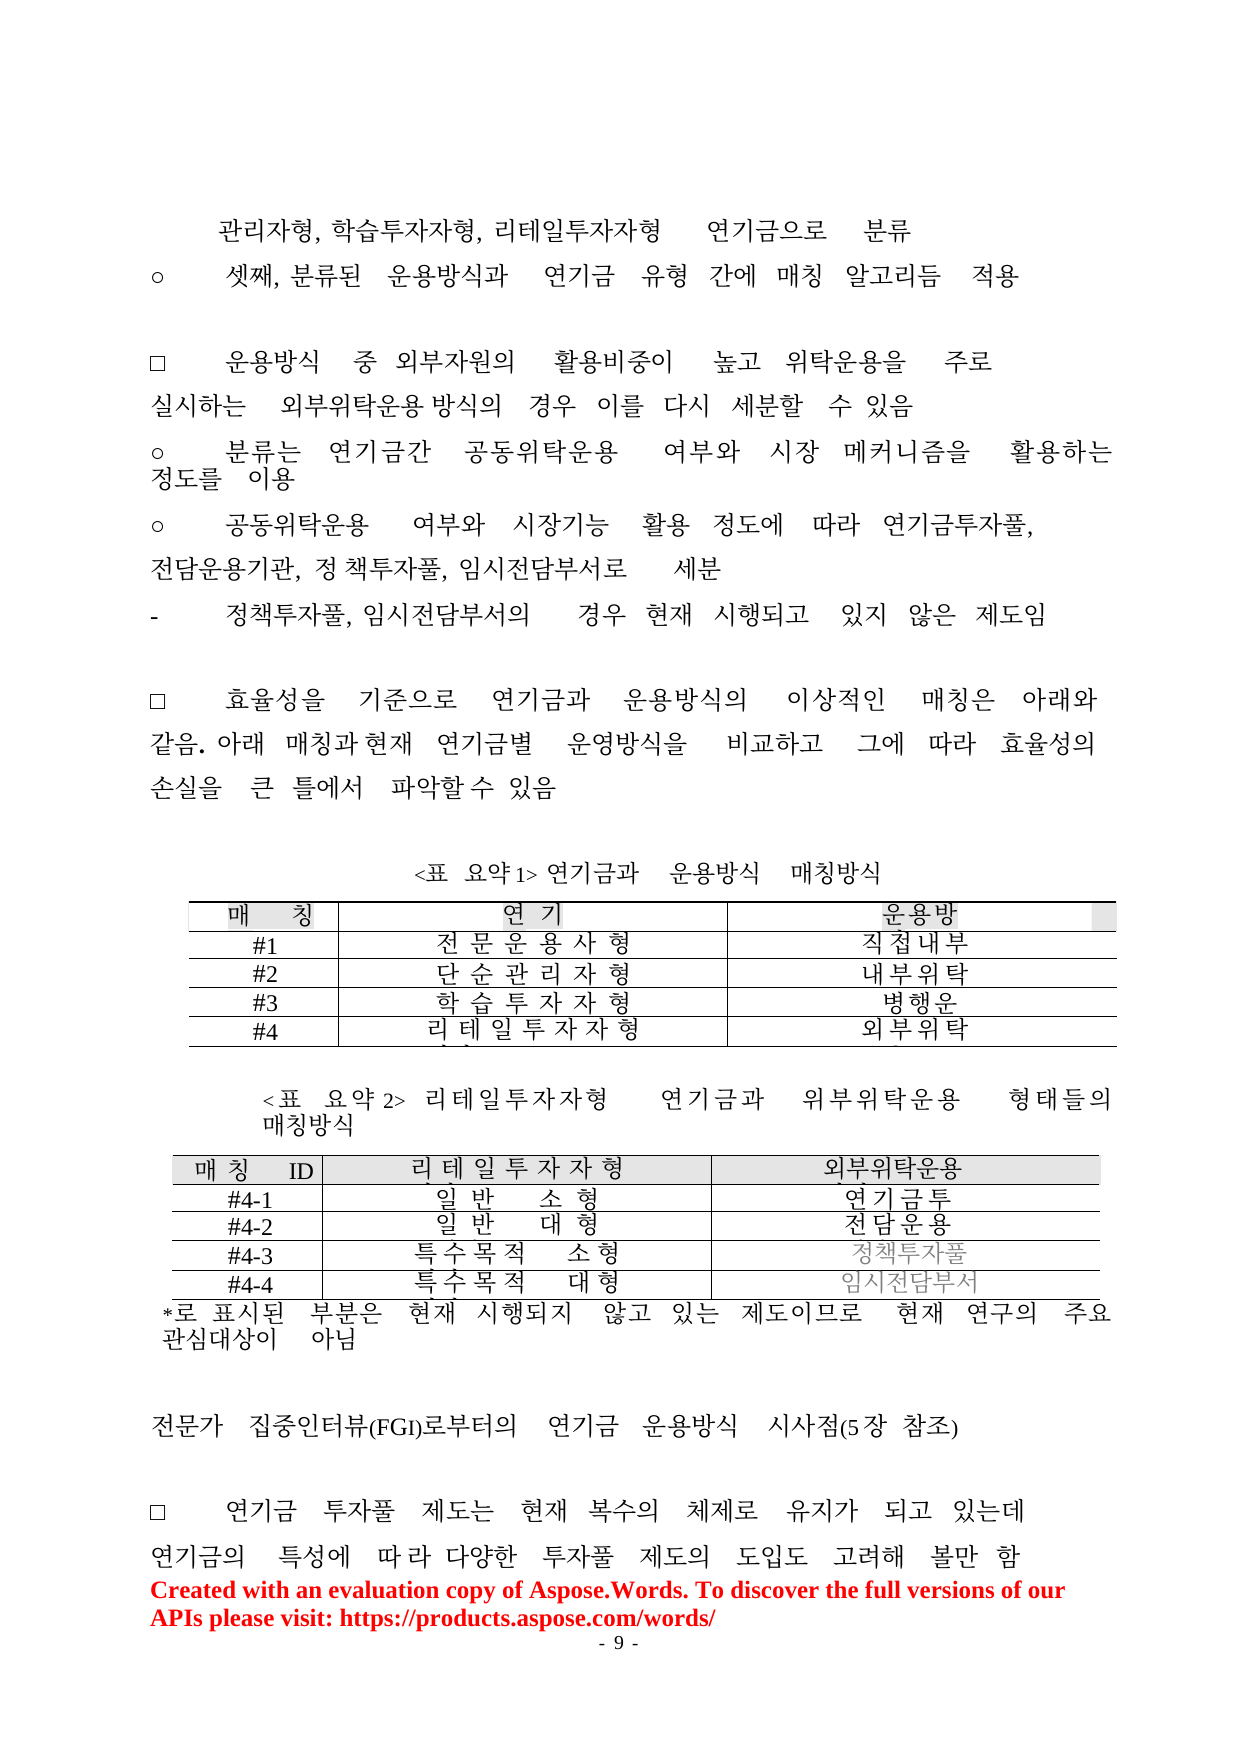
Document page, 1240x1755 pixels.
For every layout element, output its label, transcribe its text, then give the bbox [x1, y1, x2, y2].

table_cell 외부위탁운용 [1092, 1017, 1117, 1046]
table_cell 직접내부운용 [1092, 932, 1117, 958]
table_cell 특수목적 소형 연기금 [323, 1241, 711, 1269]
list 셋째, 분류된 운용방식과 연기금 유형 간에 매칭 알고리듬 적용 [150, 263, 1112, 291]
table_cell 특수목적 대형 연기금 [323, 1271, 711, 1299]
table_cell 내부위탁운용 [1092, 959, 1117, 987]
list 정책투자풀, 임시전담부서의 경우 현재 시행되고 있지 않은 제도임 [150, 602, 1112, 629]
text <표 요약2> 리테일투자자형 연기금과 위부위탁운용 형태들의 매칭방식 [262, 1087, 1112, 1140]
table_header 리테일투자자형 연기금 [323, 1156, 711, 1184]
table_header 매칭 ID #4 [173, 1156, 322, 1184]
table_cell #4-3 [172, 1241, 322, 1269]
table_cell #4-4 [172, 1271, 322, 1299]
text *로 표시된 부분은 현재 시행되지 않고 있는 제도이므로 현재 연구의 주요 관심대상이 아님 [162, 1301, 1112, 1354]
text 전문가 집중인터뷰(FGI)로부터의 연기금 운용방식 시사점(5장 참조) [151, 1413, 1112, 1441]
text 관리자형, 학습투자자형, 리테일투자자형 연기금으로 분류 [218, 218, 1112, 245]
list 공동위탁운용 여부와 시장기능 활용 정도에 따라 연기금투자풀, 전담운용기관, 정 책투자풀, 임시전담부서로 세분 [150, 496, 1047, 584]
table_cell #4-2 [172, 1212, 322, 1240]
table_cell #4-1 [172, 1185, 322, 1211]
list 연기금 투자풀 제도는 현재 복수의 체제로 유지가 되고 있는데 연기금의 특성에 따 라 다양한 투자풀 제도의 도입도 고려해 볼만 함 [150, 1481, 1108, 1572]
table_cell 일반 대형 연기금 [323, 1212, 711, 1240]
table_header 외부위탁운용방식 [712, 1156, 1099, 1184]
text <표 요약1> 연기금과 운용방식 매칭방식 [1092, 862, 1112, 888]
list 분류는 연기금간 공동위탁운용 여부와 시장 메커니즘을 활용하는 정도를 이용 [150, 439, 1112, 494]
table_cell 정책투자풀 * [712, 1241, 1100, 1269]
table_header 운용방식 [1092, 903, 1116, 931]
table_cell 임시전담부서 * [712, 1271, 1100, 1299]
list 운용방식 중 외부자원의 활용비중이 높고 위탁운용을 주로 실시하는 외부위탁운용 방식의 경우 이를 다시 세분할 수 있음 [150, 333, 1083, 421]
table_cell 전담운용기관 [712, 1212, 1100, 1240]
table_cell 일반 소형 연기금 [323, 1185, 711, 1211]
table_cell 연기금투자풀 [712, 1185, 1100, 1211]
table_cell 병행운용 [1092, 988, 1117, 1016]
